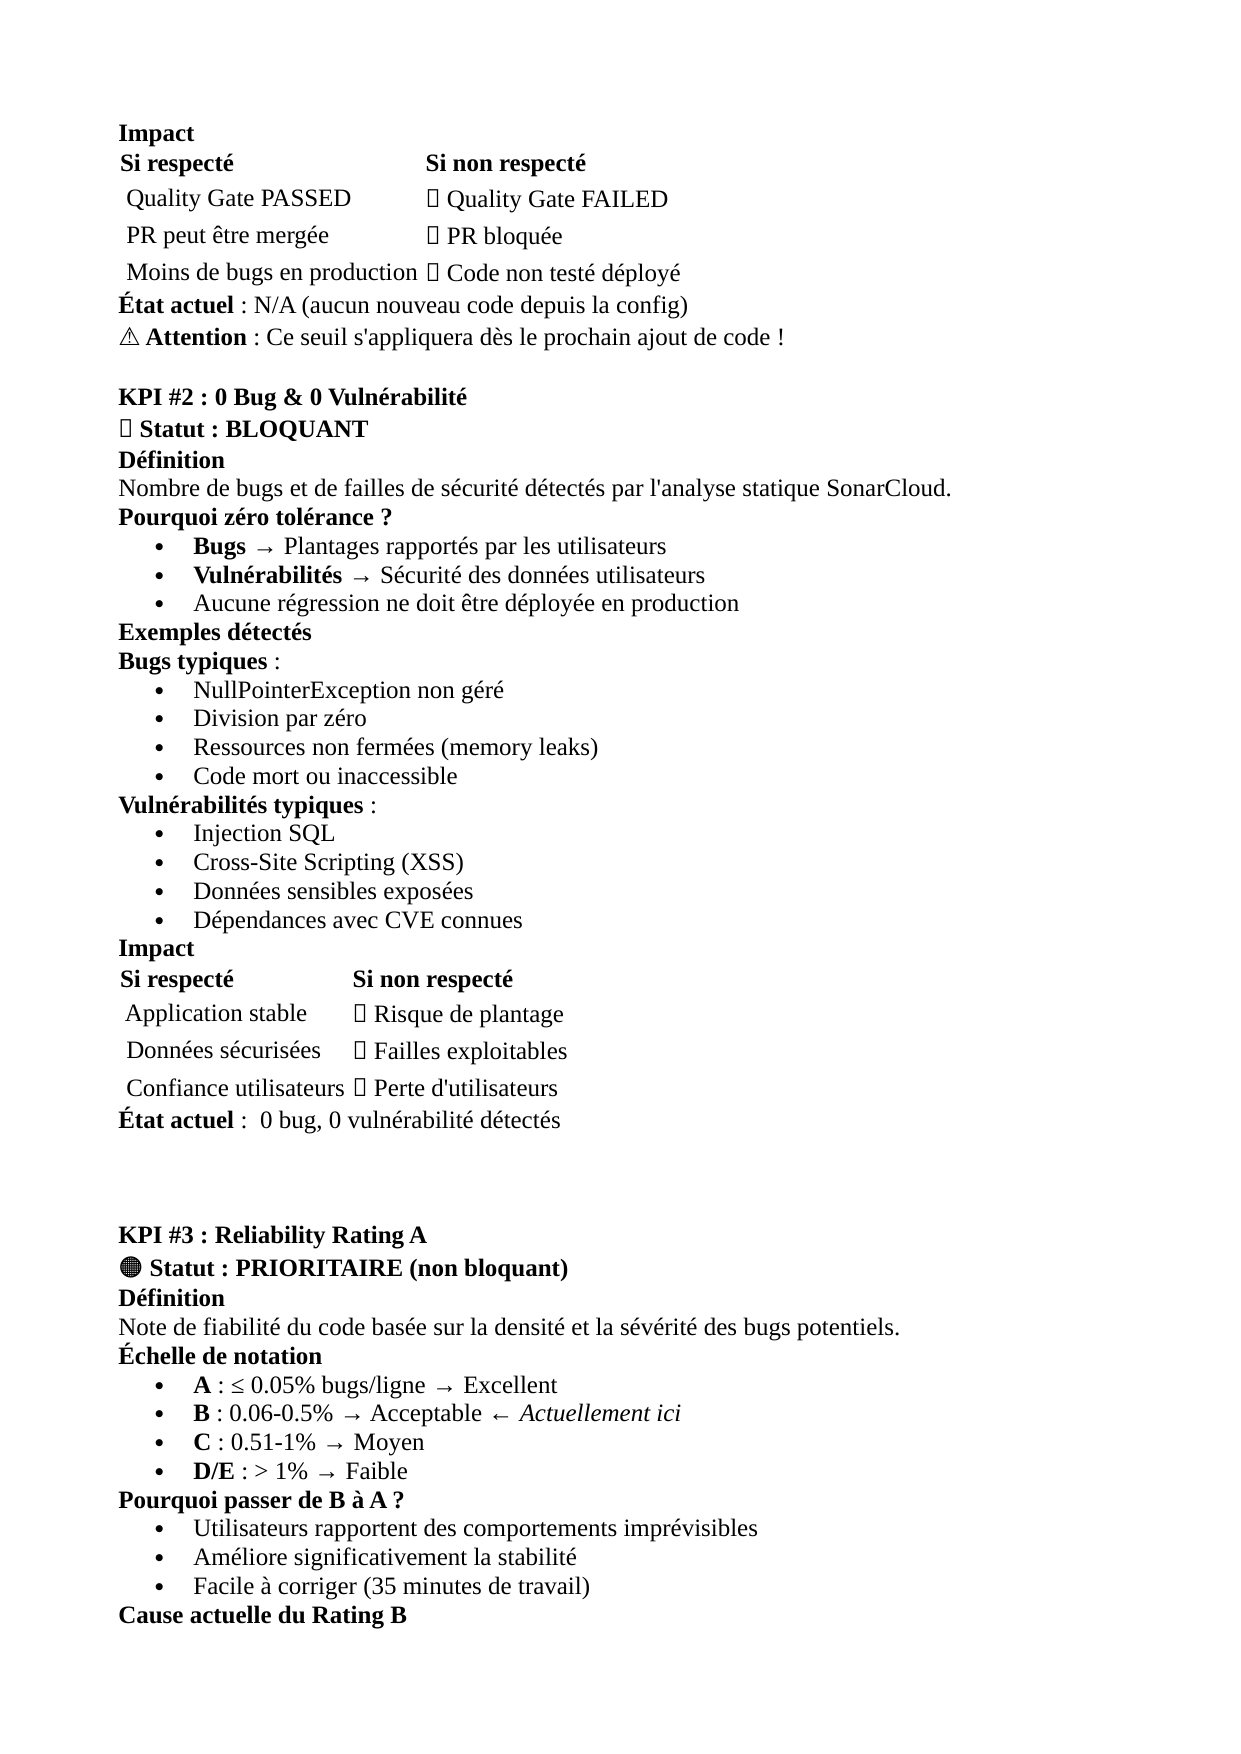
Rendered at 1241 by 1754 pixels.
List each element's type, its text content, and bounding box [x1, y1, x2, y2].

list B : 0.06-0.5% → Acceptable ← Actuellement ici [156, 1398, 1122, 1427]
table_cell Confiance utilisateurs [118, 1069, 351, 1106]
text Exemples détectés [118, 617, 1122, 646]
table_cell ❌ Perte d'utilisateurs [351, 1069, 593, 1106]
text Nombre de bugs et de failles de sécurité détectés par l'analyse statique SonarCloud. [118, 473, 1122, 502]
table_cell PR peut être mergée [118, 216, 424, 253]
list Améliore significativement la stabilité [156, 1542, 1122, 1571]
table_header Si non respecté [351, 962, 593, 994]
table_cell Données sécurisées [118, 1031, 351, 1068]
table_header Si respecté [118, 147, 424, 179]
table_header Si respecté [118, 962, 351, 994]
text KPI #2 : 0 Bug & 0 Vulnérabilité [118, 382, 1122, 411]
list Code mort ou inaccessible [156, 761, 1122, 790]
list Vulnérabilités → Sécurité des données utilisateurs [156, 560, 1122, 588]
table_cell Application stable [118, 994, 351, 1031]
text Cause actuelle du Rating B [118, 1600, 1122, 1628]
text Définition [118, 445, 1122, 473]
list D/E : > 1% → Faible [156, 1456, 1122, 1485]
list Aucune régression ne doit être déployée en production [156, 588, 1122, 617]
table_header Si non respecté [424, 147, 706, 179]
list A : ≤ 0.05% bugs/ligne → Excellent [156, 1370, 1122, 1398]
list Ressources non fermées (memory leaks) [156, 732, 1122, 761]
table_cell ❌ PR bloquée [424, 216, 706, 253]
table_cell ❌ Failles exploitables [351, 1031, 593, 1068]
text Note de fiabilité du code basée sur la densité et la sévérité des bugs potentiels. [118, 1312, 1122, 1341]
list Utilisateurs rapportent des comportements imprévisibles [156, 1513, 1122, 1542]
list Injection SQL [156, 818, 1122, 847]
list C : 0.51-1% → Moyen [156, 1427, 1122, 1456]
table_cell ❌ Code non testé déployé [424, 253, 706, 290]
list Bugs → Plantages rapportés par les utilisateurs [156, 531, 1122, 560]
list Facile à corriger (35 minutes de travail) [156, 1571, 1122, 1600]
list Dépendances avec CVE connues [156, 905, 1122, 933]
text Impact [118, 933, 1122, 962]
text Pourquoi zéro tolérance ? [118, 502, 1122, 531]
text Échelle de notation [118, 1341, 1122, 1370]
list Données sensibles exposées [156, 876, 1122, 905]
text Bugs typiques : [118, 646, 1122, 675]
text Vulnérabilités typiques : [118, 790, 1122, 818]
text Pourquoi passer de B à A ? [118, 1485, 1122, 1513]
table_cell Moins de bugs en production [118, 253, 424, 290]
table_cell ❌ Quality Gate FAILED [424, 179, 706, 216]
list NullPointerException non géré [156, 675, 1122, 703]
text 🟠 Statut : PRIORITAIRE (non bloquant) [118, 1249, 1122, 1283]
table_cell ❌ Risque de plantage [351, 994, 593, 1031]
text État actuel : N/A (aucun nouveau code depuis la config) ⚠️ Attention : Ce seuil s'appliquera dès le prochain ajout de code ! [118, 290, 1122, 353]
text 🔴 Statut : BLOQUANT [118, 411, 1122, 445]
text État actuel : 0 bug, 0 vulnérabilité détectés [118, 1106, 1122, 1134]
text KPI #3 : Reliability Rating A [118, 1221, 1122, 1249]
text Impact [118, 118, 1122, 147]
table_cell Quality Gate PASSED [118, 179, 424, 216]
list Division par zéro [156, 703, 1122, 732]
text Définition [118, 1283, 1122, 1312]
list Cross-Site Scripting (XSS) [156, 847, 1122, 876]
